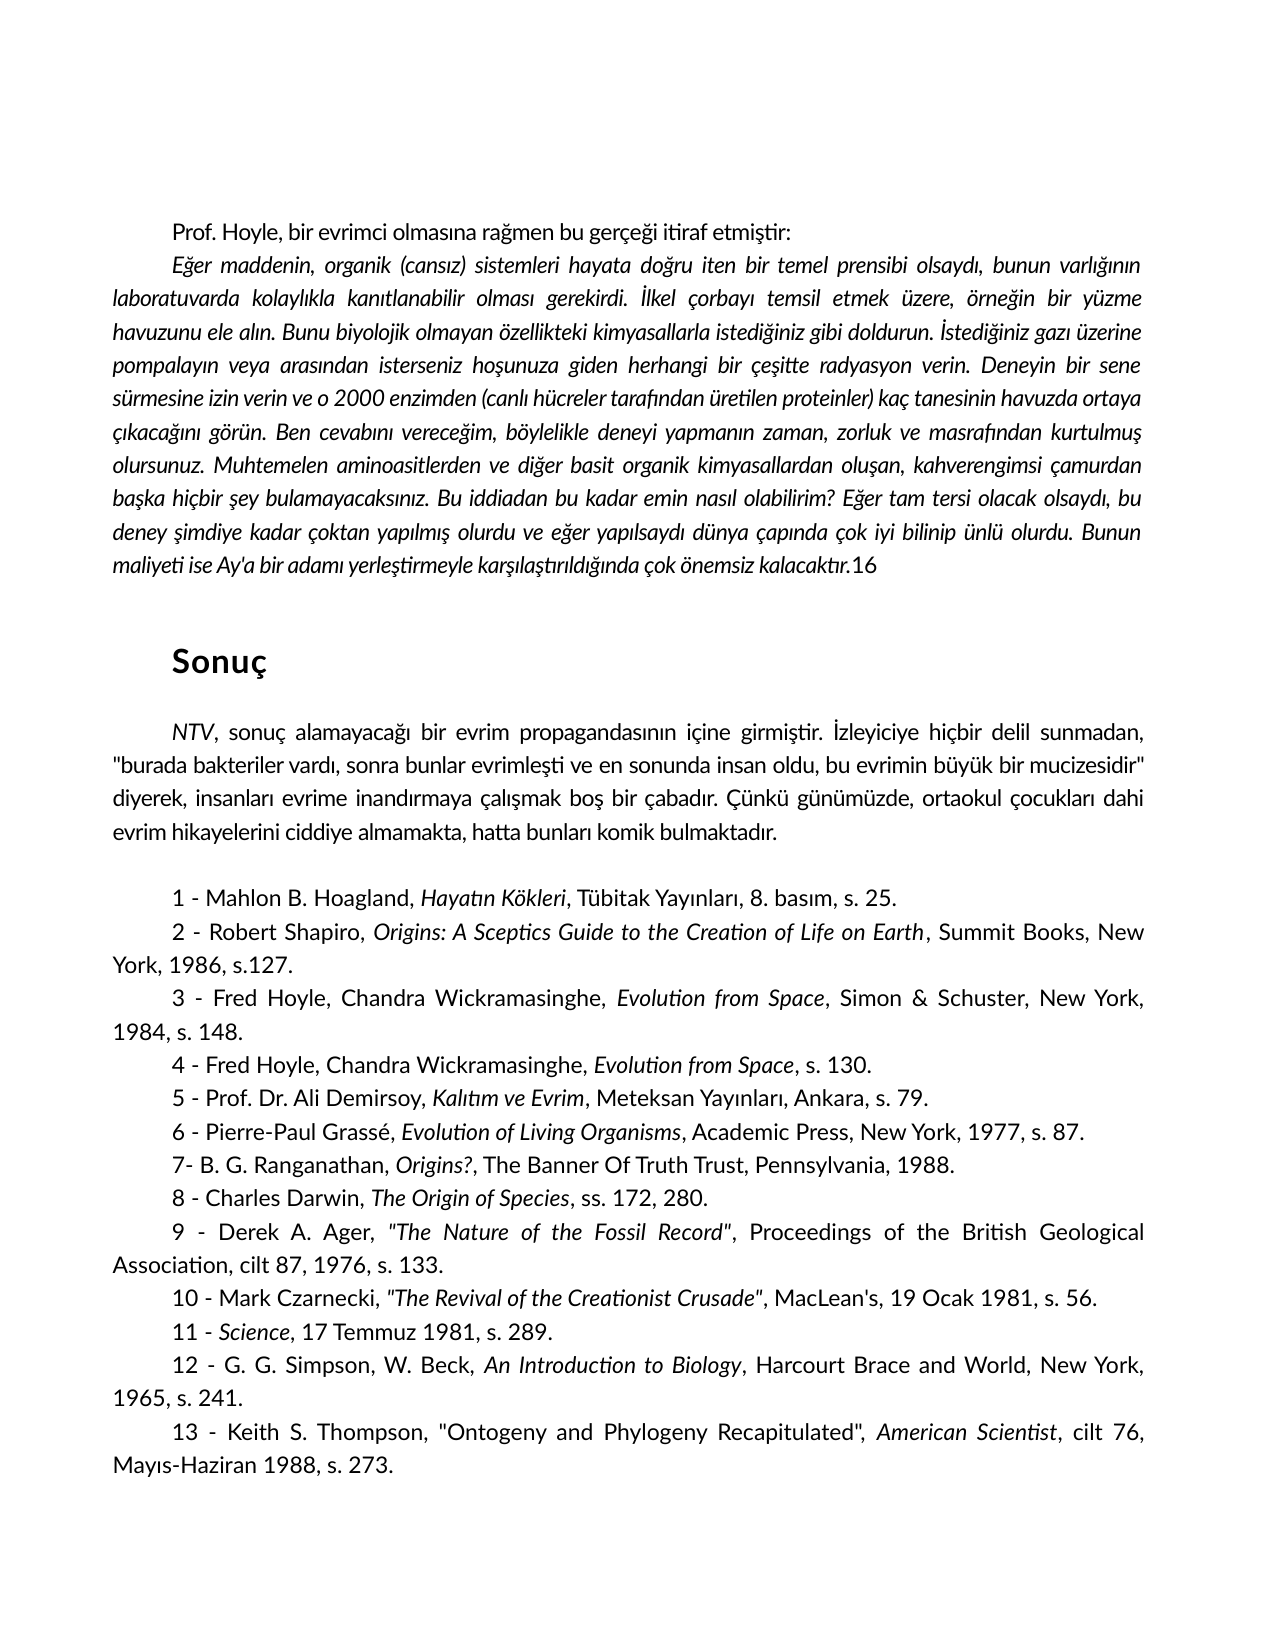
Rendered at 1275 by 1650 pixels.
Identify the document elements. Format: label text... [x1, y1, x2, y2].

text 9 - Derek A. Ager, "The Nature of the Fossil Record", Proceedings of the British Geological Association, cilt 87, 1976, s. 133. [112, 1213, 1145, 1280]
text Eğer maddenin, organik (cansız) sistemleri hayata doğru iten bir temel prensibi olsaydı, bunun varlığının laboratuvarda kolaylıkla kanıtlanabilir olması gerekirdi. İlkel çorbayı temsil etmek üzere, örneğin bir yüzme havuzunu ele alın. Bunu biyolojik olmayan özellikteki kimyasallarla istediğiniz gibi doldurun. İstediğiniz gazı üzerine pompalayın veya arasından isterseniz hoşunuza giden herhangi bir çeşitte radyasyon verin. Deneyin bir sene sürmesine izin verin ve o 2000 enzimden (canlı hücreler tarafından üretilen proteinler) kaç tanesinin havuzda ortaya çıkacağını görün. Ben cevabını vereceğim, böylelikle deneyi yapmanın zaman, zorluk ve masrafından kurtulmuş olursunuz. Muhtemelen aminoasitlerden ve diğer basit organik kimyasallardan oluşan, kahverengimsi çamurdan başka hiçbir şey bulamayacaksınız. Bu iddiadan bu kadar emin nasıl olabilirim? Eğer tam tersi olacak olsaydı, bu deney şimdiye kadar çoktan yapılmış olurdu ve eğer yapılsaydı dünya çapında çok iyi bilinip ünlü olurdu. Bunun maliyeti ise Ay'a bir adamı yerleştirmeyle karşılaştırıldığında çok önemsiz kalacaktır.16 [112, 247, 1145, 580]
text Prof. Hoyle, bir evrimci olmasına rağmen bu gerçeği itiraf etmiştir: [112, 213, 1145, 247]
text 2 - Robert Shapiro, Origins: A Sceptics Guide to the Creation of Life on Earth, Summit Books, New York, 1986, s.127. [112, 913, 1145, 980]
text 7- B. G. Ranganathan, Origins?, The Banner Of Truth Trust, Pennsylvania, 1988. [112, 1147, 1145, 1180]
text 13 - Keith S. Thompson, "Ontogeny and Phylogeny Recapitulated", American Scientist, cilt 76, Mayıs-Haziran 1988, s. 273. [112, 1413, 1145, 1480]
text 8 - Charles Darwin, The Origin of Species, ss. 172, 280. [112, 1180, 1145, 1213]
text 3 - Fred Hoyle, Chandra Wickramasinghe, Evolution from Space, Simon & Schuster, New York, 1984, s. 148. [112, 980, 1145, 1047]
text 5 - Prof. Dr. Ali Demirsoy, Kalıtım ve Evrim, Meteksan Yayınları, Ankara, s. 79. [112, 1080, 1145, 1113]
text 10 - Mark Czarnecki, "The Revival of the Creationist Crusade", MacLean's, 19 Ocak 1981, s. 56. [112, 1280, 1145, 1313]
text Sonuç [112, 647, 1145, 680]
text 6 - Pierre-Paul Grassé, Evolution of Living Organisms, Academic Press, New York, 1977, s. 87. [112, 1113, 1145, 1147]
text NTV, sonuç alamayacağı bir evrim propagandasının içine girmiştir. İzleyiciye hiçbir delil sunmadan, "burada bakteriler vardı, sonra bunlar evrimleşti ve en sonunda insan oldu, bu evrimin büyük bir mucizesidir" diyerek, insanları evrime inandırmaya çalışmak boş bir çabadır. Çünkü günümüzde, ortaokul çocukları dahi evrim hikayelerini ciddiye almamakta, hatta bunları komik bulmaktadır. [112, 713, 1145, 847]
text 4 - Fred Hoyle, Chandra Wickramasinghe, Evolution from Space, s. 130. [112, 1047, 1145, 1080]
text 11 - Science, 17 Temmuz 1981, s. 289. [112, 1313, 1145, 1347]
text 12 - G. G. Simpson, W. Beck, An Introduction to Biology, Harcourt Brace and World, New York, 1965, s. 241. [112, 1347, 1145, 1413]
text 1 - Mahlon B. Hoagland, Hayatın Kökleri, Tübitak Yayınları, 8. basım, s. 25. [112, 880, 1145, 913]
